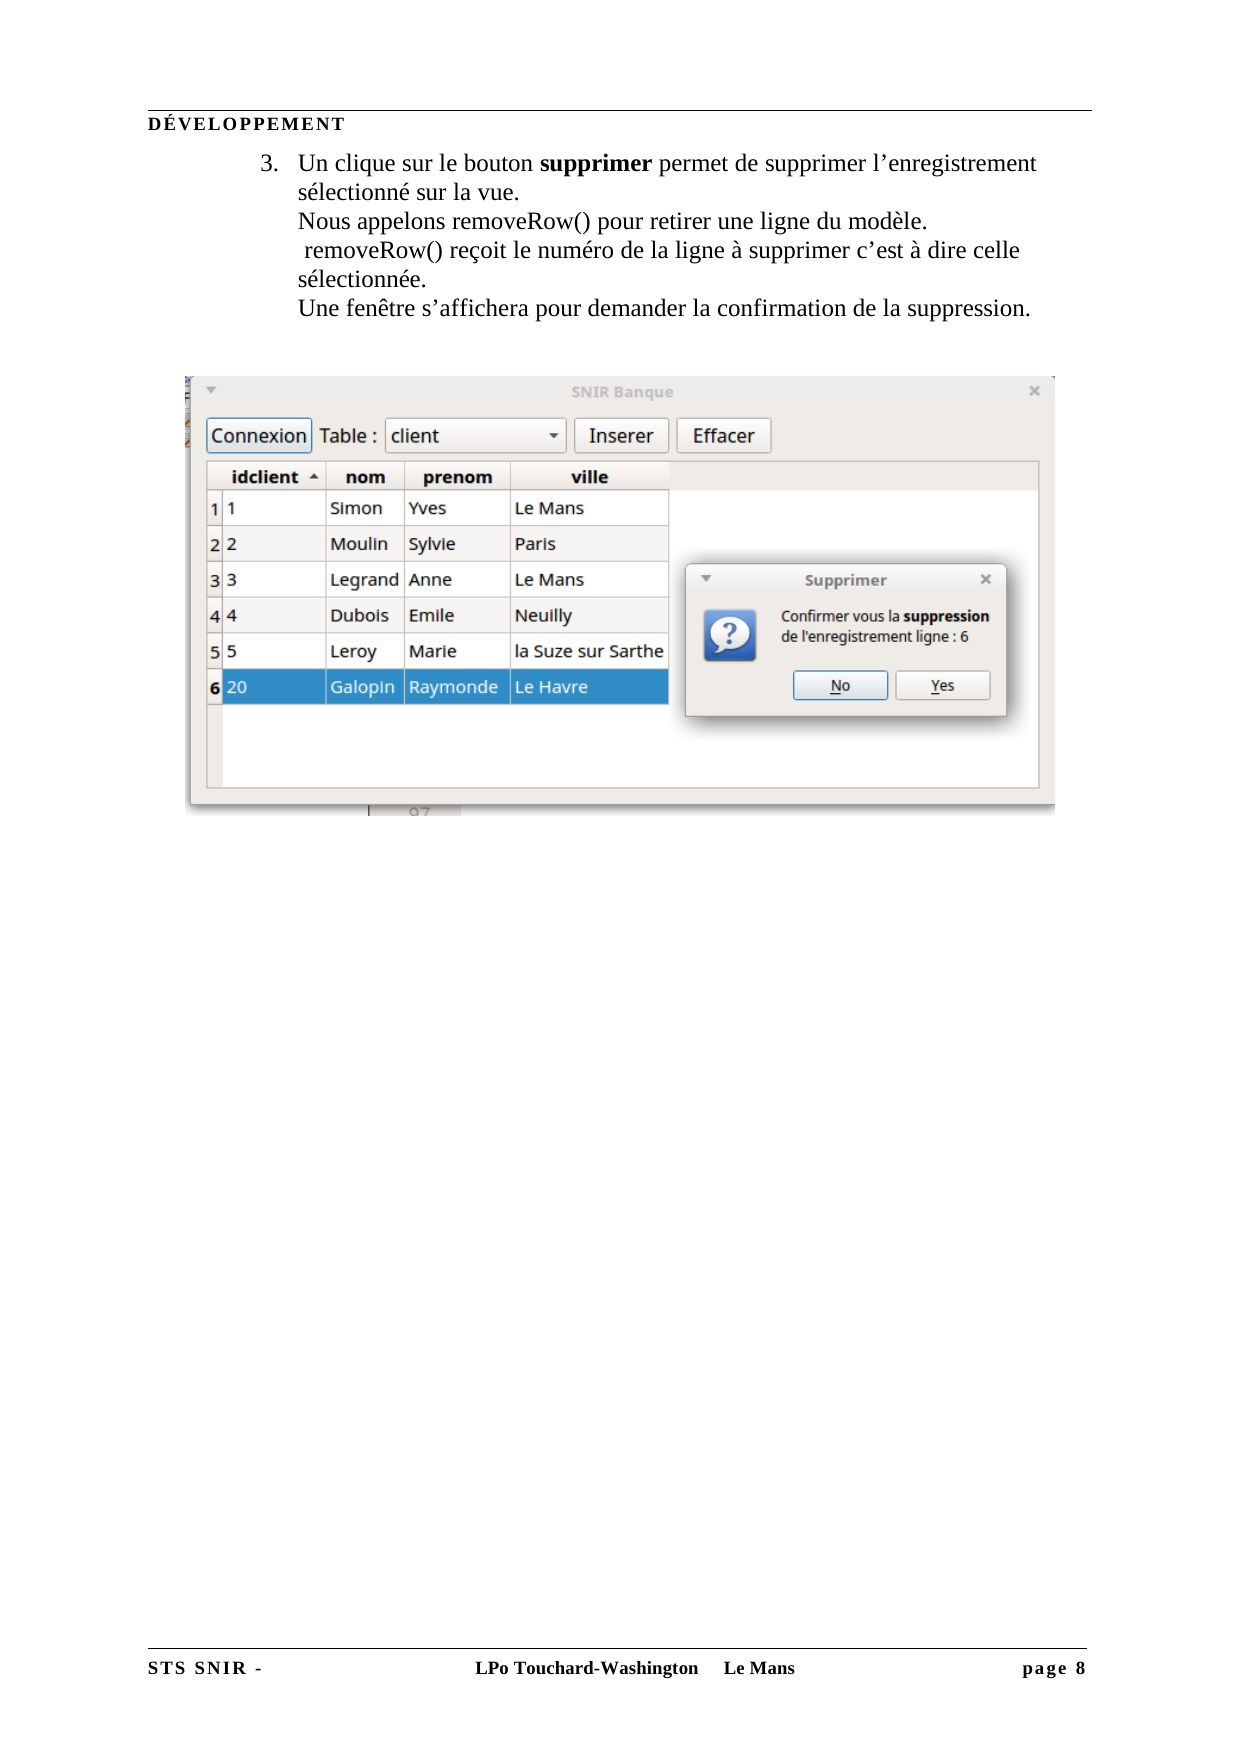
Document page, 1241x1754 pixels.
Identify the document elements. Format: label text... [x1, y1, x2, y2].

list Un clique sur le bouton supprimer permet de supprimer l’enregistrement sélectionné sur la vue. Nous appelons removeRow() pour retirer une ligne du modèle. removeRow() reçoit le numéro de la ligne à supprimer c’est à dire celle sélectionnée. Une fenêtre s’affichera pour demander la confirmation de la suppression. [260, 148, 1092, 322]
picture [185, 376, 1055, 816]
